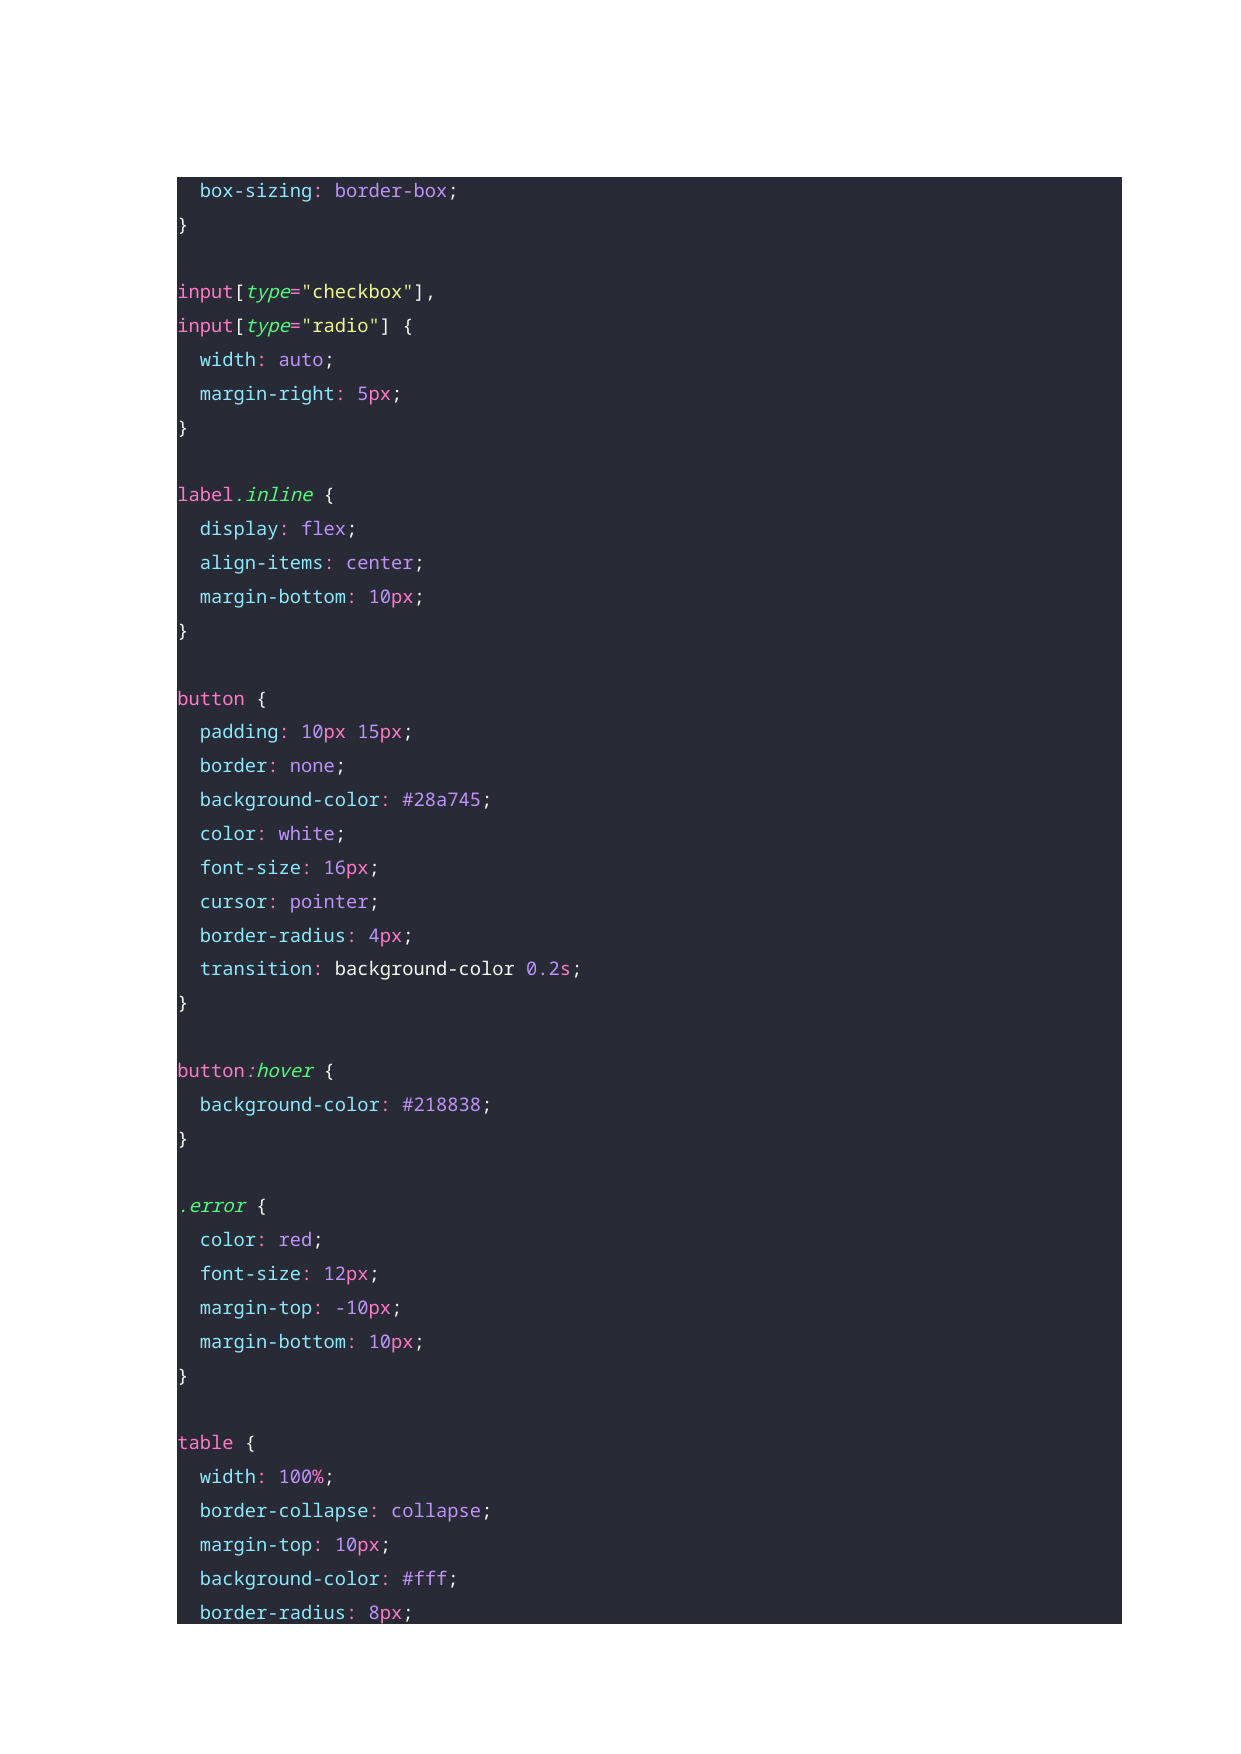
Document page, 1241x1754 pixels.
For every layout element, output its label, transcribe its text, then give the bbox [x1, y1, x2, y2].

text display: flex; [177, 516, 1122, 541]
text } [177, 1362, 1122, 1387]
text } [177, 211, 1122, 236]
text cursor: pointer; [177, 888, 1122, 913]
text border: none; [177, 753, 1122, 778]
text input[type="checkbox"], [177, 279, 1122, 304]
text button:hover { [177, 1057, 1122, 1083]
text font-size: 16px; [177, 854, 1122, 880]
text margin-bottom: 10px; [177, 1328, 1122, 1354]
text margin-bottom: 10px; [177, 583, 1122, 609]
text align-items: center; [177, 549, 1122, 575]
text label.inline { [177, 482, 1122, 507]
text } [177, 414, 1122, 439]
text width: auto; [177, 346, 1122, 372]
text } [177, 989, 1122, 1015]
text } [177, 617, 1122, 643]
text background-color: #fff; [177, 1565, 1122, 1591]
text margin-top: 10px; [177, 1531, 1122, 1557]
text width: 100%; [177, 1463, 1122, 1489]
text box-sizing: border-box; [177, 177, 1122, 203]
text background-color: #218838; [177, 1091, 1122, 1117]
text padding: 10px 15px; [177, 719, 1122, 744]
text font-size: 12px; [177, 1260, 1122, 1286]
text margin-right: 5px; [177, 380, 1122, 406]
text .error { [177, 1193, 1122, 1218]
text color: white; [177, 820, 1122, 846]
text border-collapse: collapse; [177, 1497, 1122, 1523]
text table { [177, 1430, 1122, 1455]
text } [177, 1125, 1122, 1151]
text background-color: #28a745; [177, 786, 1122, 812]
text transition: background-color 0.2s; [177, 956, 1122, 981]
text color: red; [177, 1227, 1122, 1252]
text margin-top: -10px; [177, 1294, 1122, 1320]
text border-radius: 8px; [177, 1599, 1122, 1624]
text border-radius: 4px; [177, 922, 1122, 947]
text button { [177, 685, 1122, 710]
text input[type="radio"] { [177, 312, 1122, 338]
